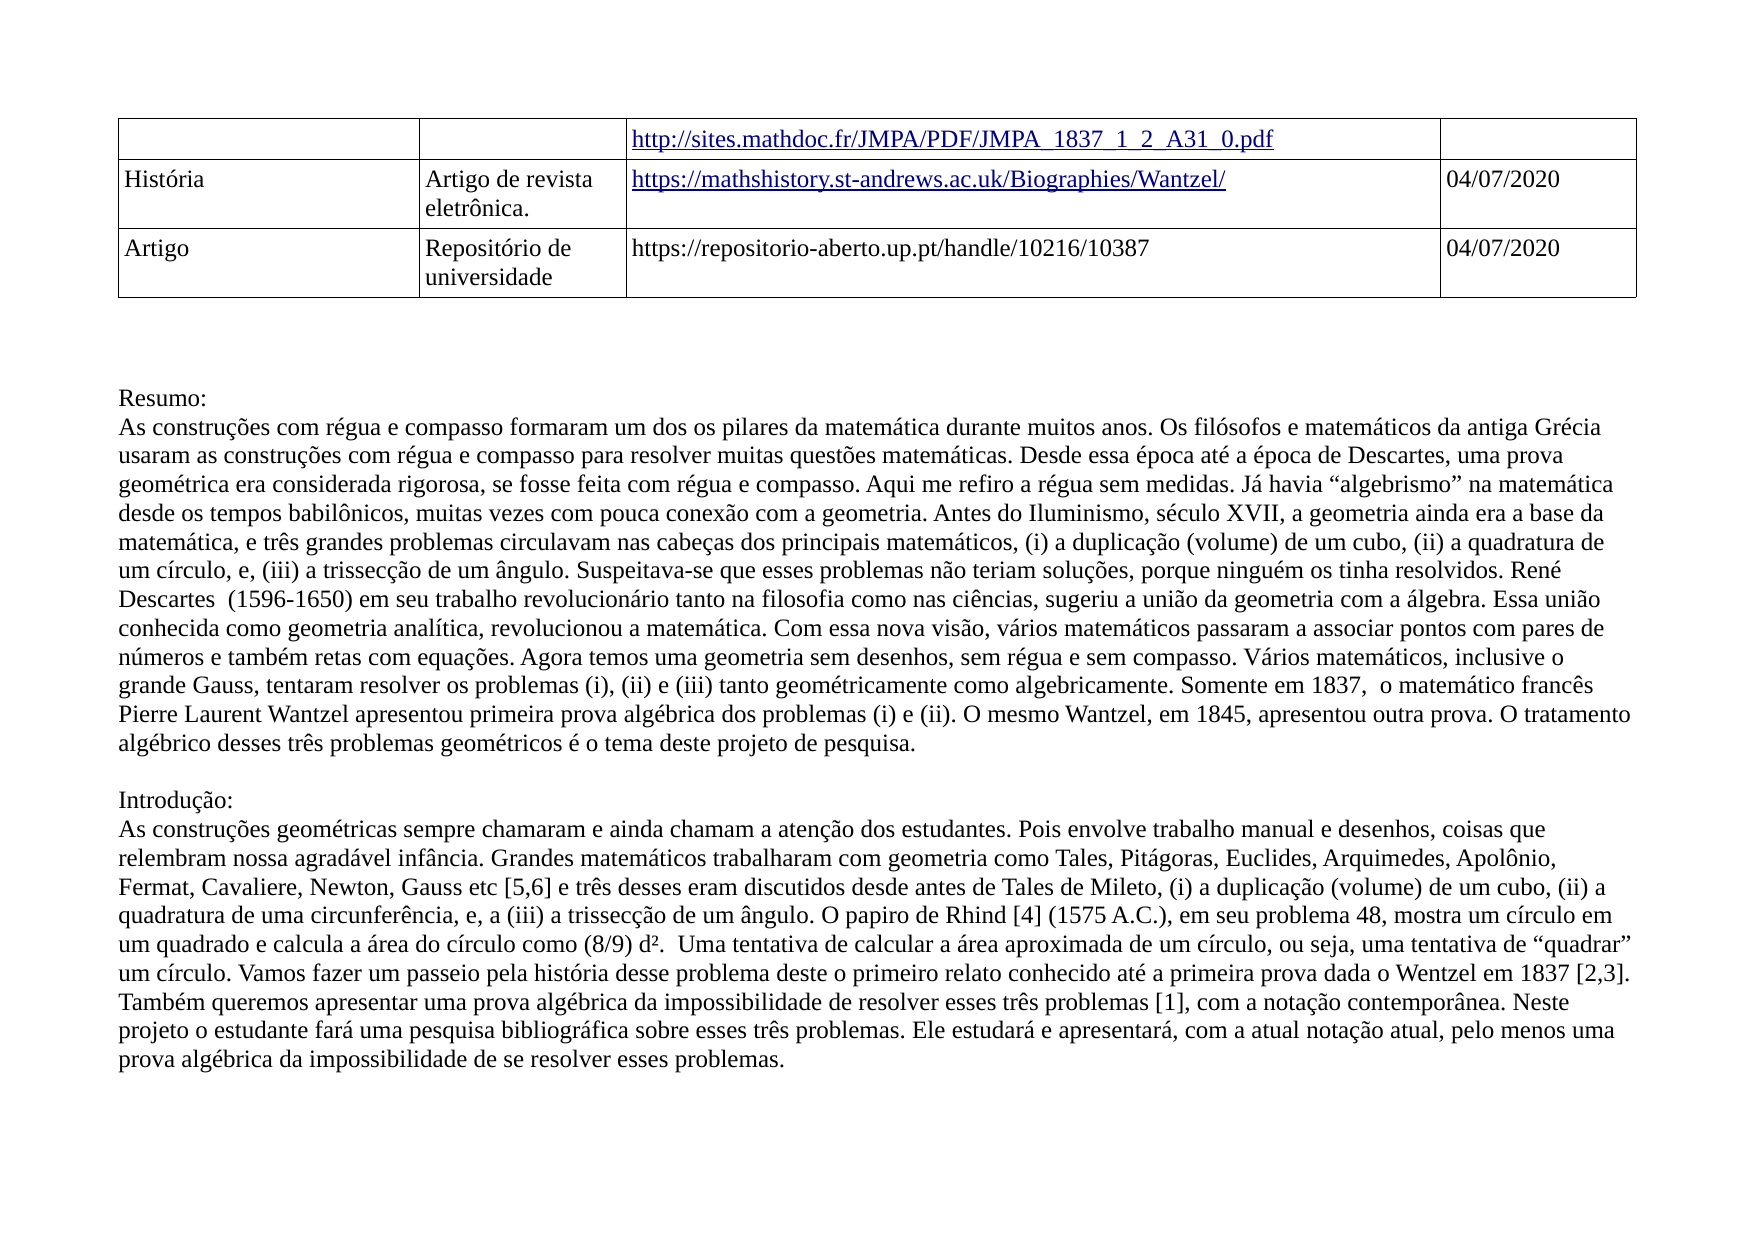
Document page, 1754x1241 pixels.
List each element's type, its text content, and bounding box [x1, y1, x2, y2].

table_cell 04/07/2020 [1441, 229, 1636, 297]
text Introdução: [118, 785, 1636, 814]
table_cell 04/07/2020 [1441, 160, 1636, 227]
text As construções geométricas sempre chamaram e ainda chamam a atenção dos estudantes. Pois envolve trabalho manual e desenhos, coisas que relembram nossa agradável infância. Grandes matemáticos trabalharam com geometria como Tales, Pitágoras, Euclides, Arquimedes, Apolônio, Fermat, Cavaliere, Newton, Gauss etc [5,6] e três desses eram discutidos desde antes de Tales de Mileto, (i) a duplicação (volume) de um cubo, (ii) a quadratura de uma circunferência, e, a (iii) a trissecção de um ângulo. O papiro de Rhind [4] (1575 A.C.), em seu problema 48, mostra um círculo em um quadrado e calcula a área do círculo como (8/9) d². Uma tentativa de calcular a área aproximada de um círculo, ou seja, uma tentativa de “quadrar” um círculo. Vamos fazer um passeio pela história desse problema deste o primeiro relato conhecido até a primeira prova dada o Wentzel em 1837 [2,3]. Também queremos apresentar uma prova algébrica da impossibilidade de resolver esses três problemas [1], com a notação contemporânea. Neste projeto o estudante fará uma pesquisa bibliográfica sobre esses três problemas. Ele estudará e apresentará, com a atual notação atual, pelo menos uma prova algébrica da impossibilidade de se resolver esses problemas. [118, 814, 1636, 1073]
table_cell https://mathshistory.st-andrews.ac.uk/Biographies/Wantzel/ [627, 160, 1440, 227]
table_cell Artigo de revista eletrônica. [420, 160, 626, 227]
table_cell [119, 119, 419, 158]
table_cell História [119, 160, 419, 227]
table_cell https://repositorio-aberto.up.pt/handle/10216/10387 [627, 229, 1440, 297]
table_cell http://sites.mathdoc.fr/JMPA/PDF/JMPA_1837_1_2_A31_0.pdf [627, 119, 1440, 158]
table_cell [1441, 119, 1636, 158]
text Resumo: [118, 383, 1636, 412]
text As construções com régua e compasso formaram um dos os pilares da matemática durante muitos anos. Os filósofos e matemáticos da antiga Grécia usaram as construções com régua e compasso para resolver muitas questões matemáticas. Desde essa época até a época de Descartes, uma prova geométrica era considerada rigorosa, se fosse feita com régua e compasso. Aqui me refiro a régua sem medidas. Já havia “algebrismo” na matemática desde os tempos babilônicos, muitas vezes com pouca conexão com a geometria. Antes do Iluminismo, século XVII, a geometria ainda era a base da matemática, e três grandes problemas circulavam nas cabeças dos principais matemáticos, (i) a duplicação (volume) de um cubo, (ii) a quadratura de um círculo, e, (iii) a trissecção de um ângulo. Suspeitava-se que esses problemas não teriam soluções, porque ninguém os tinha resolvidos. René Descartes (1596-1650) em seu trabalho revolucionário tanto na filosofia como nas ciências, sugeriu a união da geometria com a álgebra. Essa união conhecida como geometria analítica, revolucionou a matemática. Com essa nova visão, vários matemáticos passaram a associar pontos com pares de números e também retas com equações. Agora temos uma geometria sem desenhos, sem régua e sem compasso. Vários matemáticos, inclusive o grande Gauss, tentaram resolver os problemas (i), (ii) e (iii) tanto geométricamente como algebricamente. Somente em 1837, o matemático francês Pierre Laurent Wantzel apresentou primeira prova algébrica dos problemas (i) e (ii). O mesmo Wantzel, em 1845, apresentou outra prova. O tratamento algébrico desses três problemas geométricos é o tema deste projeto de pesquisa. [118, 412, 1636, 757]
table_cell Repositório de universidade [420, 229, 626, 297]
table_cell Artigo [119, 229, 419, 297]
table_cell [420, 119, 626, 158]
